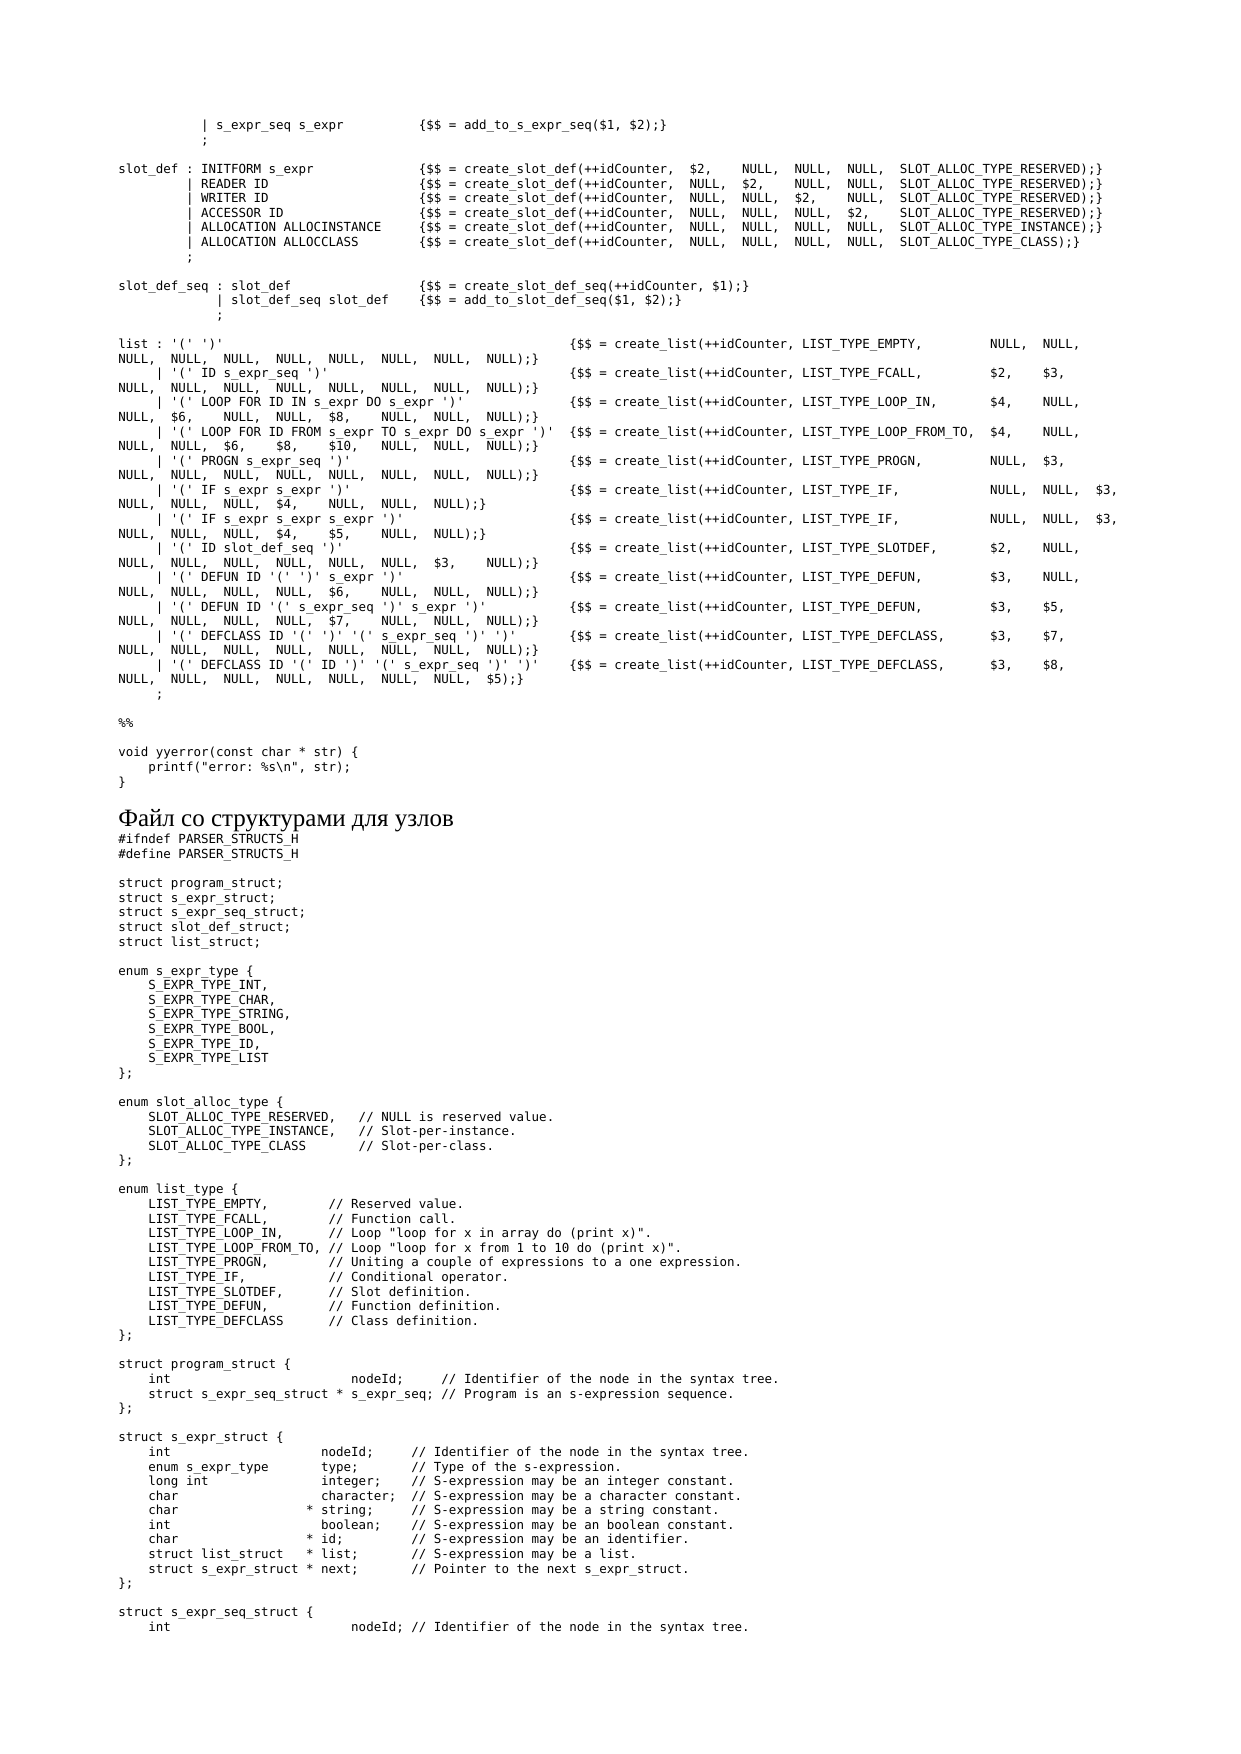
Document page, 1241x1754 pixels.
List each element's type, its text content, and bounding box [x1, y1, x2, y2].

text struct s_expr_seq_struct * s_expr_seq; // Program is an s-expression sequence. [118, 1386, 1122, 1401]
text char character; // S-expression may be a character constant. [118, 1488, 1122, 1503]
text SLOT_ALLOC_TYPE_RESERVED, // NULL is reserved value. [118, 1109, 1122, 1124]
text #define PARSER_STRUCTS_H [118, 847, 1122, 861]
text struct slot_def_struct; [118, 920, 1122, 934]
text struct s_expr_struct * next; // Pointer to the next s_expr_struct. [118, 1561, 1122, 1576]
text char * string; // S-expression may be a string constant. [118, 1503, 1122, 1518]
text }; [118, 1401, 1122, 1416]
text struct s_expr_seq_struct; [118, 905, 1122, 920]
text %% [118, 716, 1122, 731]
text | ALLOCATION ALLOCCLASS {$$ = create_slot_def(++idCounter, NULL, NULL, NULL, NULL, SLOT_ALLOC_TYPE_CLASS);} [118, 235, 1122, 249]
text | '(' IF s_expr s_expr s_expr ')' {$$ = create_list(++idCounter, LIST_TYPE_IF, NULL, NULL, $3, NULL, NULL, NULL, $4, $5, NULL, NULL);} [118, 512, 1122, 541]
text int nodeId; // Identifier of the node in the syntax tree. [118, 1445, 1122, 1459]
text | '(' DEFUN ID '(' s_expr_seq ')' s_expr ')' {$$ = create_list(++idCounter, LIST_TYPE_DEFUN, $3, $5, NULL, NULL, NULL, NULL, $7, NULL, NULL, NULL);} [118, 599, 1122, 628]
text printf("error: %s\n", str); [118, 760, 1122, 774]
text enum s_expr_type type; // Type of the s-expression. [118, 1459, 1122, 1474]
text | '(' DEFUN ID '(' ')' s_expr ')' {$$ = create_list(++idCounter, LIST_TYPE_DEFUN, $3, NULL, NULL, NULL, NULL, NULL, $6, NULL, NULL, NULL);} [118, 570, 1122, 599]
text int nodeId; // Identifier of the node in the syntax tree. [118, 1620, 1122, 1634]
text struct s_expr_seq_struct { [118, 1605, 1122, 1620]
text struct program_struct { [118, 1357, 1122, 1372]
text struct s_expr_struct { [118, 1430, 1122, 1445]
text }; [118, 1066, 1122, 1080]
text S_EXPR_TYPE_BOOL, [118, 1022, 1122, 1036]
text LIST_TYPE_PROGN, // Uniting a couple of expressions to a one expression. [118, 1255, 1122, 1270]
text | ACCESSOR ID {$$ = create_slot_def(++idCounter, NULL, NULL, NULL, $2, SLOT_ALLOC_TYPE_RESERVED);} [118, 206, 1122, 220]
text S_EXPR_TYPE_STRING, [118, 1007, 1122, 1022]
text | s_expr_seq s_expr {$$ = add_to_s_expr_seq($1, $2);} [118, 118, 1122, 133]
text ; [118, 249, 1122, 264]
text S_EXPR_TYPE_ID, [118, 1036, 1122, 1051]
text enum s_expr_type { [118, 963, 1122, 978]
text LIST_TYPE_LOOP_IN, // Loop "loop for x in array do (print x)". [118, 1226, 1122, 1241]
text SLOT_ALLOC_TYPE_CLASS // Slot-per-class. [118, 1138, 1122, 1153]
text LIST_TYPE_LOOP_FROM_TO, // Loop "loop for x from 1 to 10 do (print x)". [118, 1241, 1122, 1255]
text ; [118, 133, 1122, 147]
text ; [118, 687, 1122, 701]
text struct s_expr_struct; [118, 891, 1122, 905]
text slot_def : INITFORM s_expr {$$ = create_slot_def(++idCounter, $2, NULL, NULL, NULL, SLOT_ALLOC_TYPE_RESERVED);} [118, 162, 1122, 176]
text | slot_def_seq slot_def {$$ = add_to_slot_def_seq($1, $2);} [118, 293, 1122, 308]
text int boolean; // S-expression may be an boolean constant. [118, 1518, 1122, 1532]
text struct list_struct; [118, 934, 1122, 949]
text | '(' DEFCLASS ID '(' ')' '(' s_expr_seq ')' ')' {$$ = create_list(++idCounter, LIST_TYPE_DEFCLASS, $3, $7, NULL, NULL, NULL, NULL, NULL, NULL, NULL, NULL);} [118, 628, 1122, 658]
text long int integer; // S-expression may be an integer constant. [118, 1474, 1122, 1488]
text }; [118, 1328, 1122, 1343]
text | READER ID {$$ = create_slot_def(++idCounter, NULL, $2, NULL, NULL, SLOT_ALLOC_TYPE_RESERVED);} [118, 176, 1122, 191]
text | '(' ID slot_def_seq ')' {$$ = create_list(++idCounter, LIST_TYPE_SLOTDEF, $2, NULL, NULL, NULL, NULL, NULL, NULL, NULL, $3, NULL);} [118, 541, 1122, 570]
text | '(' LOOP FOR ID IN s_expr DO s_expr ')' {$$ = create_list(++idCounter, LIST_TYPE_LOOP_IN, $4, NULL, NULL, $6, NULL, NULL, $8, NULL, NULL, NULL);} [118, 395, 1122, 424]
text Файл со структурами для узлов [118, 803, 1122, 832]
text int nodeId; // Identifier of the node in the syntax tree. [118, 1372, 1122, 1386]
text void yyerror(const char * str) { [118, 745, 1122, 760]
text struct program_struct; [118, 876, 1122, 891]
text | '(' LOOP FOR ID FROM s_expr TO s_expr DO s_expr ')' {$$ = create_list(++idCounter, LIST_TYPE_LOOP_FROM_TO, $4, NULL, NULL, NULL, $6, $8, $10, NULL, NULL, NULL);} [118, 424, 1122, 453]
text list : '(' ')' {$$ = create_list(++idCounter, LIST_TYPE_EMPTY, NULL, NULL, NULL, NULL, NULL, NULL, NULL, NULL, NULL, NULL);} [118, 337, 1122, 366]
text } [118, 774, 1122, 789]
text char * id; // S-expression may be an identifier. [118, 1532, 1122, 1547]
text LIST_TYPE_SLOTDEF, // Slot definition. [118, 1284, 1122, 1299]
text | '(' ID s_expr_seq ')' {$$ = create_list(++idCounter, LIST_TYPE_FCALL, $2, $3, NULL, NULL, NULL, NULL, NULL, NULL, NULL, NULL);} [118, 366, 1122, 395]
text LIST_TYPE_EMPTY, // Reserved value. [118, 1197, 1122, 1211]
text | '(' IF s_expr s_expr ')' {$$ = create_list(++idCounter, LIST_TYPE_IF, NULL, NULL, $3, NULL, NULL, NULL, $4, NULL, NULL, NULL);} [118, 483, 1122, 512]
text enum slot_alloc_type { [118, 1095, 1122, 1109]
text S_EXPR_TYPE_INT, [118, 978, 1122, 993]
text | '(' PROGN s_expr_seq ')' {$$ = create_list(++idCounter, LIST_TYPE_PROGN, NULL, $3, NULL, NULL, NULL, NULL, NULL, NULL, NULL, NULL);} [118, 453, 1122, 483]
text LIST_TYPE_DEFCLASS // Class definition. [118, 1313, 1122, 1328]
text LIST_TYPE_DEFUN, // Function definition. [118, 1299, 1122, 1313]
text LIST_TYPE_IF, // Conditional operator. [118, 1270, 1122, 1284]
text | WRITER ID {$$ = create_slot_def(++idCounter, NULL, NULL, $2, NULL, SLOT_ALLOC_TYPE_RESERVED);} [118, 191, 1122, 206]
text ; [118, 308, 1122, 322]
text #ifndef PARSER_STRUCTS_H [118, 832, 1122, 847]
text enum list_type { [118, 1182, 1122, 1197]
text SLOT_ALLOC_TYPE_INSTANCE, // Slot-per-instance. [118, 1124, 1122, 1138]
text S_EXPR_TYPE_CHAR, [118, 993, 1122, 1007]
text LIST_TYPE_FCALL, // Function call. [118, 1211, 1122, 1226]
text }; [118, 1576, 1122, 1591]
text slot_def_seq : slot_def {$$ = create_slot_def_seq(++idCounter, $1);} [118, 278, 1122, 293]
text | ALLOCATION ALLOCINSTANCE {$$ = create_slot_def(++idCounter, NULL, NULL, NULL, NULL, SLOT_ALLOC_TYPE_INSTANCE);} [118, 220, 1122, 235]
text struct list_struct * list; // S-expression may be a list. [118, 1547, 1122, 1561]
text | '(' DEFCLASS ID '(' ID ')' '(' s_expr_seq ')' ')' {$$ = create_list(++idCounter, LIST_TYPE_DEFCLASS, $3, $8, NULL, NULL, NULL, NULL, NULL, NULL, NULL, $5);} [118, 658, 1122, 687]
text S_EXPR_TYPE_LIST [118, 1051, 1122, 1066]
text }; [118, 1153, 1122, 1168]
